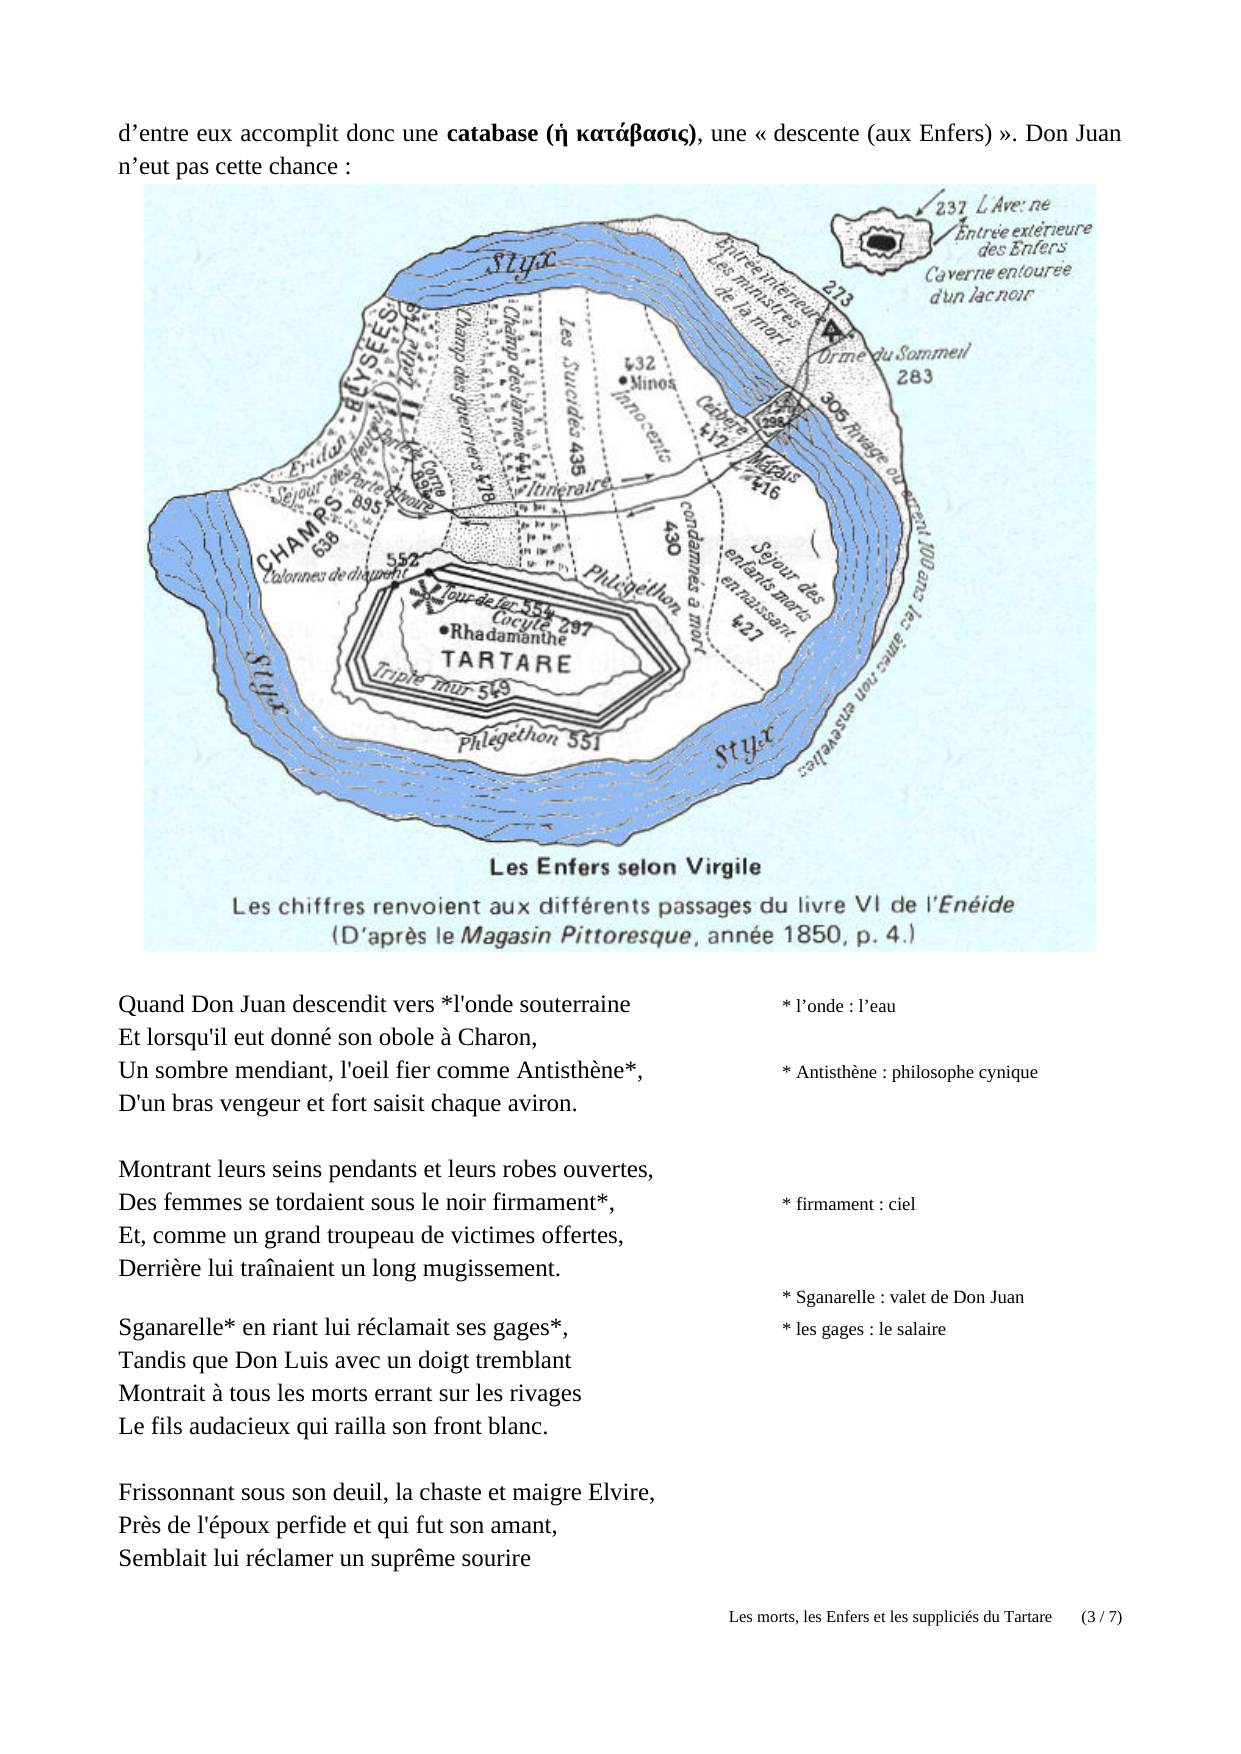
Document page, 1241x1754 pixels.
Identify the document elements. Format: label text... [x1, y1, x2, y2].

text Le fils audacieux qui railla son front blanc. [118, 1411, 1122, 1439]
text Un sombre mendiant, l'oeil fier comme Antisthène*, * Antisthène : philosophe cynique [118, 1055, 1122, 1083]
text Tandis que Don Luis avec un doigt tremblant [118, 1345, 1122, 1373]
text Frissonnant sous son deuil, la chaste et maigre Elvire, [118, 1477, 1122, 1506]
text Près de l'époux perfide et qui fut son amant, [118, 1510, 1122, 1538]
text Montrant leurs seins pendants et leurs robes ouvertes, [118, 1154, 1122, 1182]
text Des femmes se tordaient sous le noir firmament*, * firmament : ciel [118, 1187, 1122, 1216]
text * Sganarelle : valet de Don Juan [118, 1286, 1122, 1307]
picture [143, 184, 1097, 952]
text d’entre eux accomplit donc une catabase (ἡ κατάβασις), une « descente (aux Enfers) ». Don Juan n’eut pas cette chance : [118, 118, 1122, 180]
text Montrait à tous les morts errant sur les rivages [118, 1378, 1122, 1406]
text Sganarelle* en riant lui réclamait ses gages*, * les gages : le salaire [118, 1312, 1122, 1340]
text Et lorsqu'il eut donné son obole à Charon, [118, 1022, 1122, 1050]
text Et, comme un grand troupeau de victimes offertes, [118, 1220, 1122, 1248]
text Quand Don Juan descendit vers *l'onde souterraine * l’onde : l’eau [118, 989, 1122, 1017]
text Derrière lui traînaient un long mugissement. [118, 1253, 1122, 1282]
text D'un bras vengeur et fort saisit chaque aviron. [118, 1088, 1122, 1116]
text Semblait lui réclamer un suprême sourire [118, 1543, 1122, 1572]
